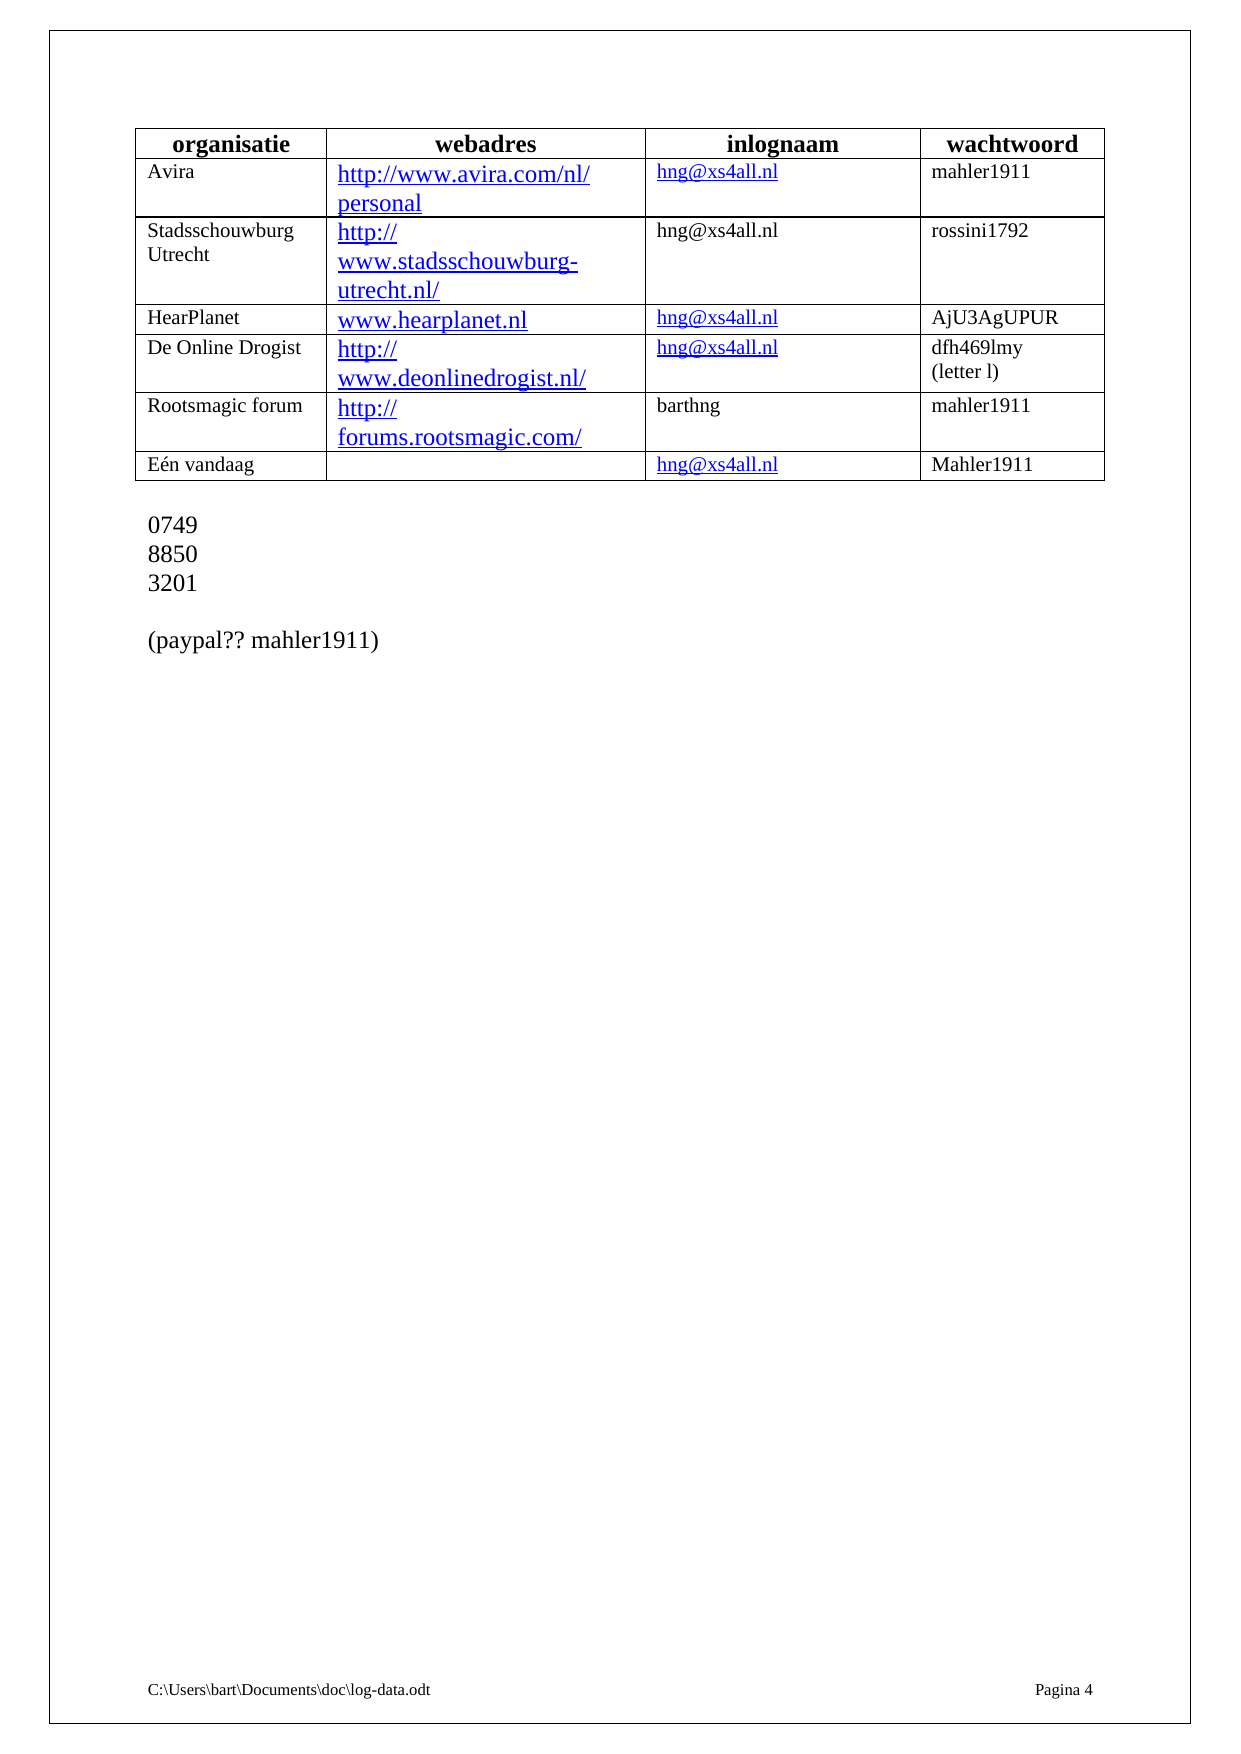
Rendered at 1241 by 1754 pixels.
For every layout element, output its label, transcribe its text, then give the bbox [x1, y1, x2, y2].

text (paypal?? mahler1911) [148, 625, 1093, 654]
table_cell Avira [136, 159, 326, 216]
table_cell http://www.avira.com/nl/personal [327, 159, 645, 216]
table_cell dfh469lmy (letter l) [921, 335, 1104, 392]
table_cell Eén vandaag [136, 452, 326, 480]
table_cell barthng [646, 393, 920, 451]
text 3201 [148, 568, 1093, 596]
table_header inlognaam [646, 129, 920, 158]
table_cell Rootsmagic forum [136, 393, 326, 451]
table_cell [327, 452, 645, 480]
table_cell hng@xs4all.nl [646, 452, 920, 480]
table_cell Mahler1911 [921, 452, 1104, 480]
text 0749 [148, 510, 1093, 539]
text 8850 [148, 539, 1093, 568]
table_cell Stadsschouwburg Utrecht [136, 218, 326, 304]
table_cell mahler1911 [921, 159, 1104, 216]
table_header organisatie [136, 129, 326, 158]
table_header webadres [327, 129, 645, 158]
table_cell hng@xs4all.nl [646, 218, 920, 304]
table_cell hng@xs4all.nl [646, 159, 920, 216]
table_cell De Online Drogist [136, 335, 326, 392]
table_cell AjU3AgUPUR [921, 305, 1104, 333]
table_cell HearPlanet [136, 305, 326, 333]
table_cell http://www.deonlinedrogist.nl/ [327, 335, 645, 392]
table_header wachtwoord [921, 129, 1104, 158]
table_cell http://www.stadsschouwburg-utrecht.nl/ [327, 218, 645, 304]
table_cell www.hearplanet.nl [327, 305, 645, 333]
table_cell http://forums.rootsmagic.com/ [327, 393, 645, 451]
table_cell hng@xs4all.nl [646, 305, 920, 333]
table_cell rossini1792 [921, 218, 1104, 304]
table_cell mahler1911 [921, 393, 1104, 451]
table_cell hng@xs4all.nl [646, 335, 920, 392]
